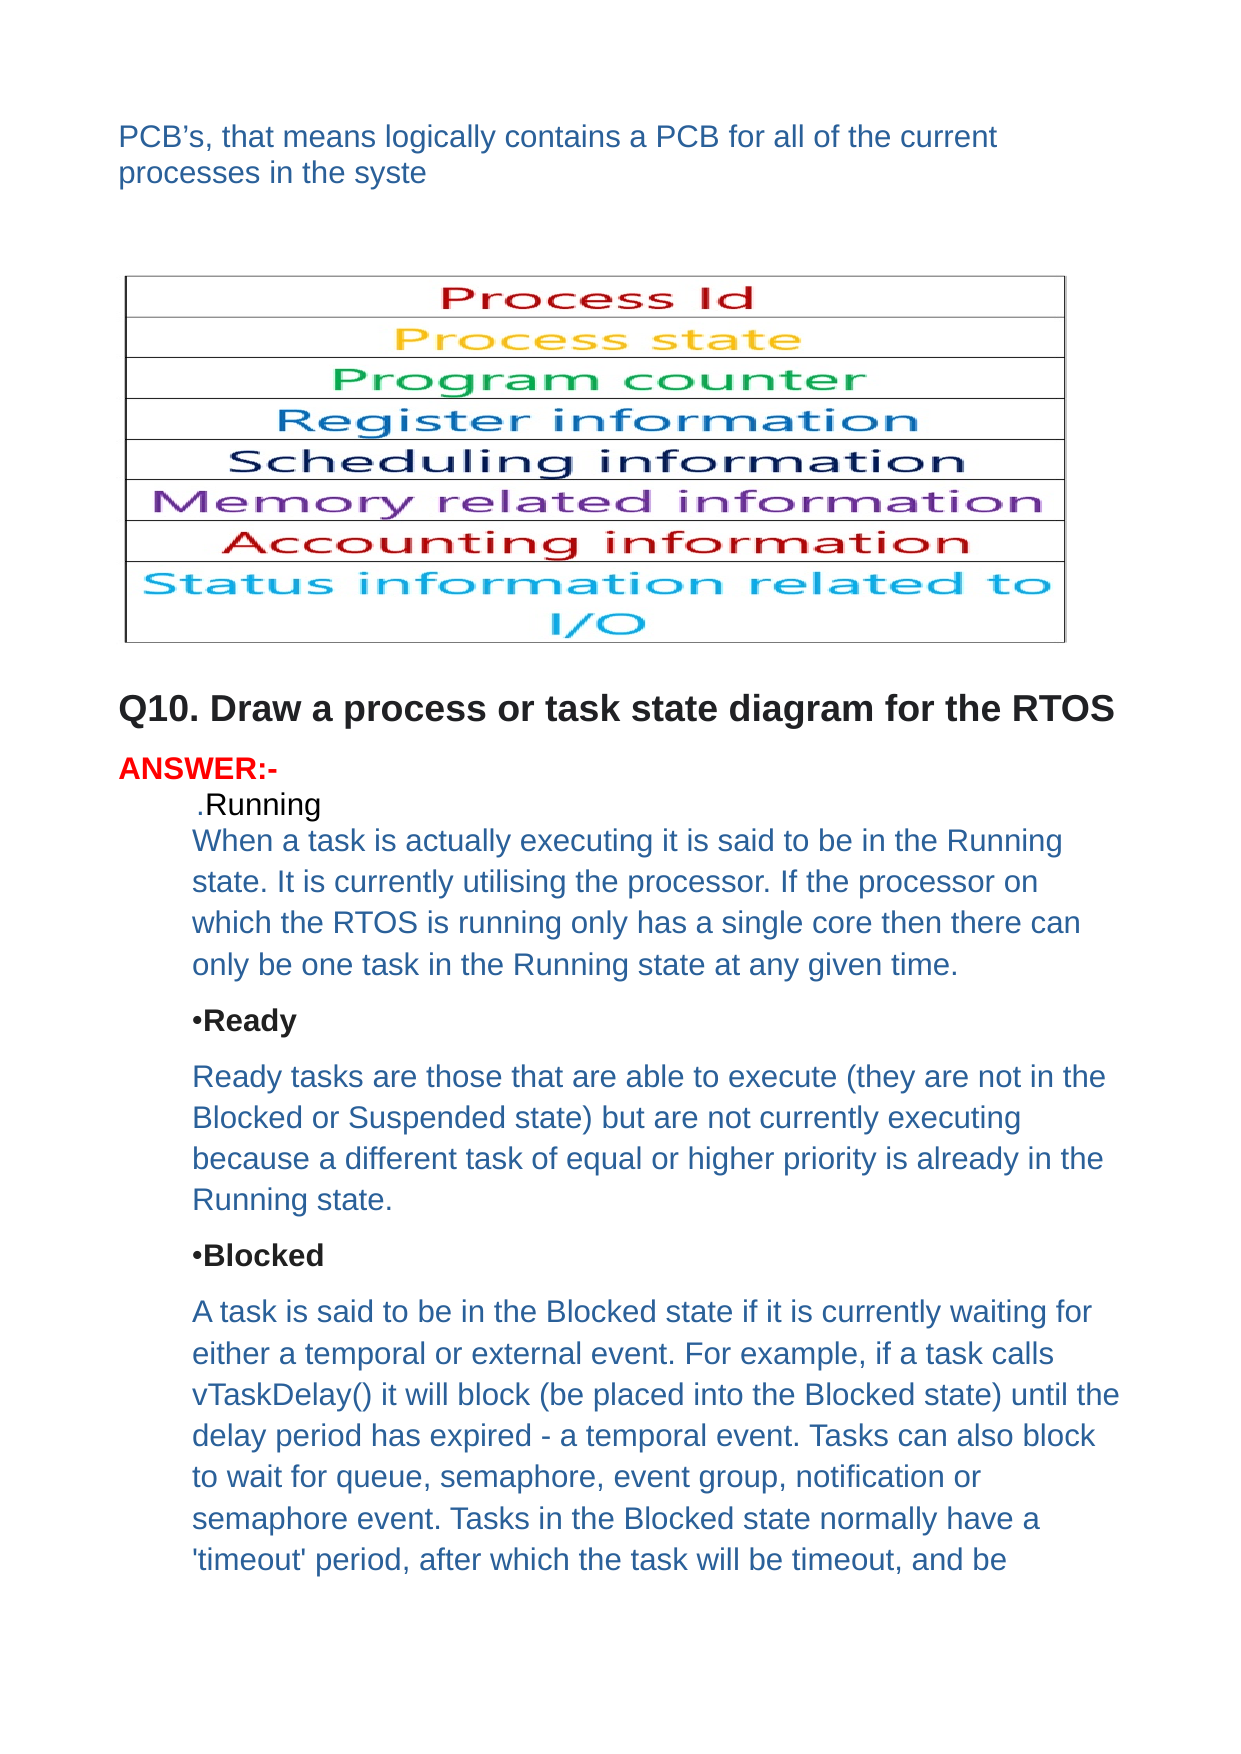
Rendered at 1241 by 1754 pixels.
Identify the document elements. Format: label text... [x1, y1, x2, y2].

text ANSWER:- [118, 750, 1122, 786]
list A task is said to be in the Blocked state if it is currently waiting for either a temporal or external event. For example, if a task calls vTaskDelay() it will block (be placed into the Blocked state) until the delay period has expired - a temporal event. Tasks can also block to wait for queue, semaphore, event group, notification or semaphore event. Tasks in the Blocked state normally have a 'timeout' period, after which the task will be timeout, and be [118, 1293, 1122, 1577]
list Ready [118, 1002, 1122, 1038]
text PCB’s, that means logically contains a PCB for all of the current processes in the syste [118, 118, 1122, 190]
list Ready tasks are those that are able to execute (they are not in the Blocked or Suspended state) but are not currently executing because a different task of equal or higher priority is already in the Running state. [118, 1058, 1122, 1217]
list When a task is actually executing it is said to be in the Running state. It is currently utilising the processor. If the processor on which the RTOS is running only has a single core then there can only be one task in the Running state at any given time. [118, 822, 1122, 982]
list Blocked [118, 1237, 1122, 1273]
text .Running [118, 786, 1122, 822]
text Q10. Draw a process or task state diagram for the RTOS [118, 686, 1122, 729]
picture [104, 270, 1086, 650]
